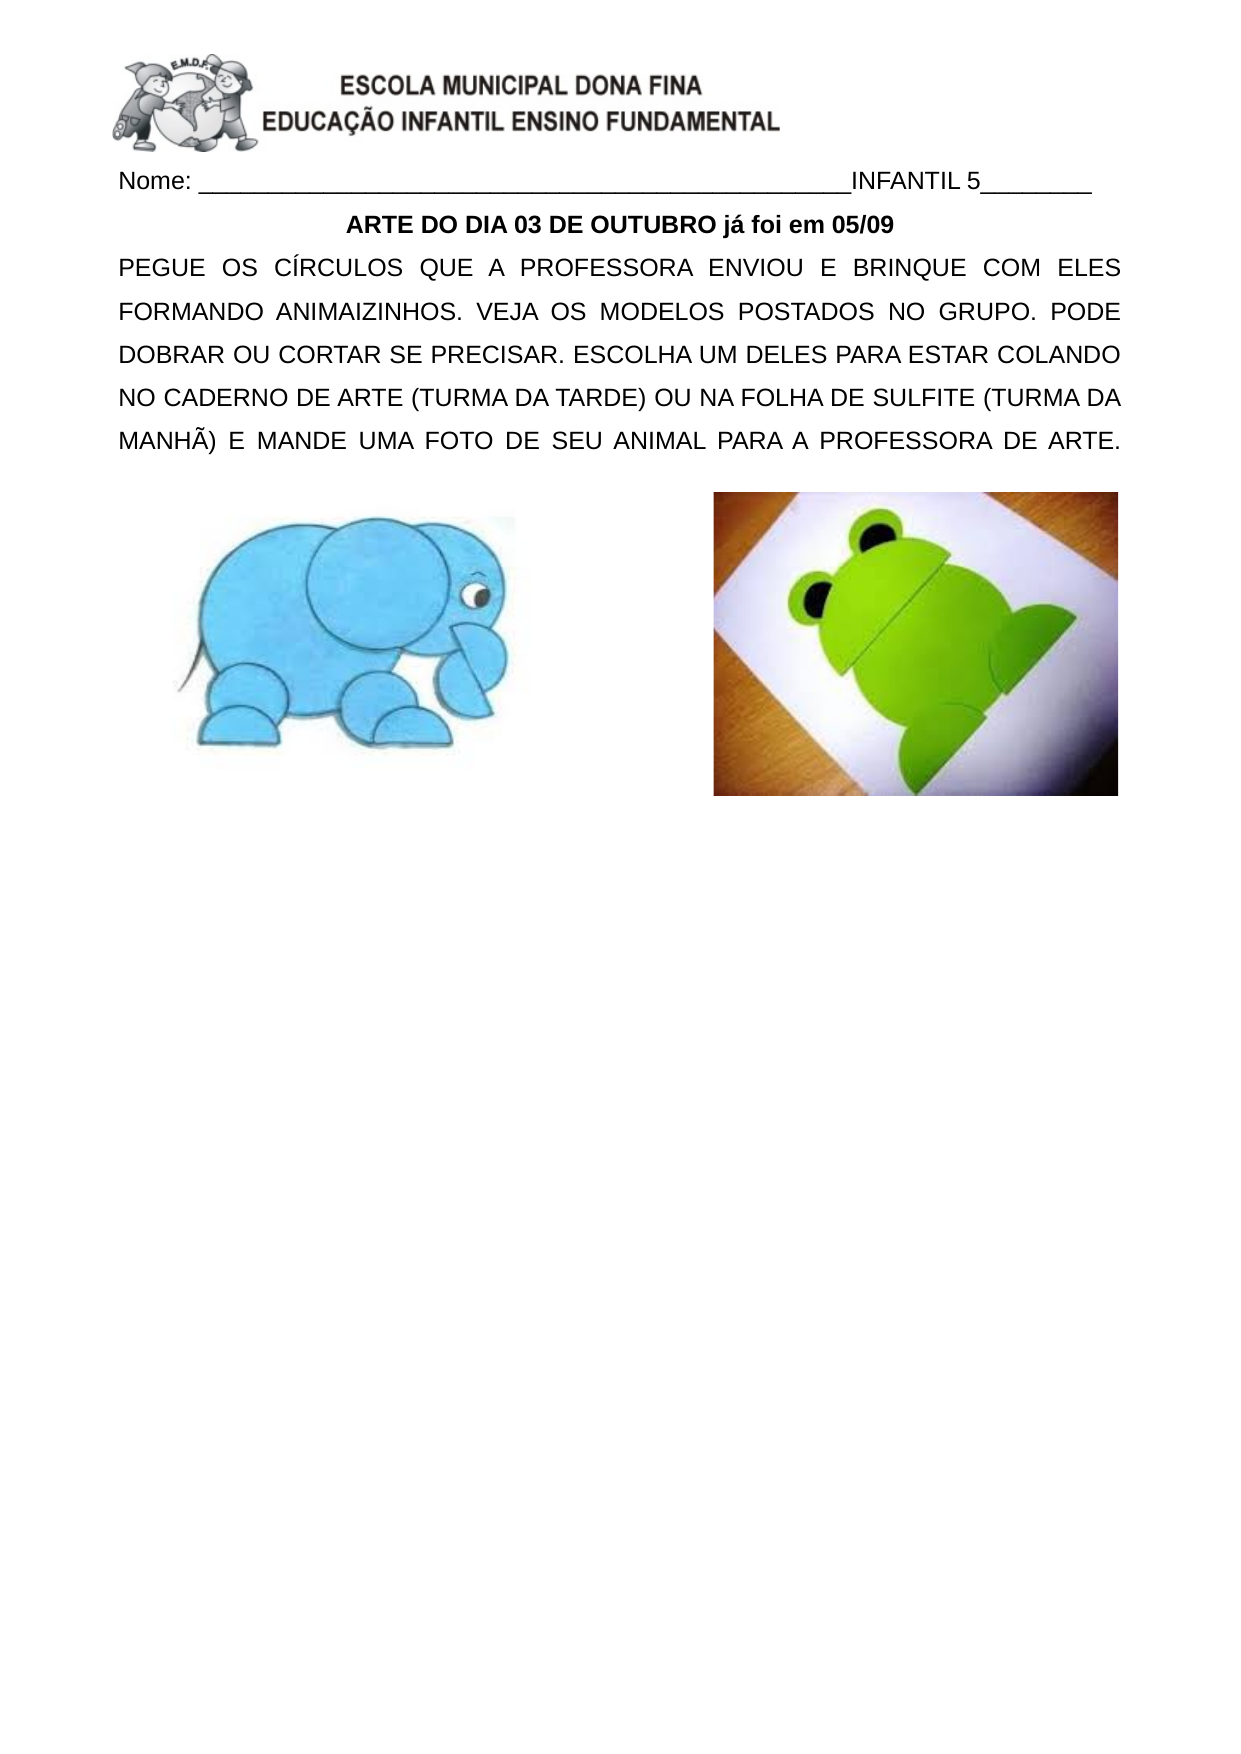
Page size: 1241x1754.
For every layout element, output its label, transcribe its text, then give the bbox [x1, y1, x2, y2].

text ARTE DO DIA 03 DE OUTUBRO já foi em 05/09 [118, 210, 1122, 238]
text Nome: _______________________________________________INFANTIL 5________ [118, 118, 1122, 195]
text PEGUE OS CÍRCULOS QUE A PROFESSORA ENVIOU E BRINQUE COM ELES FORMANDO ANIMAIZINHOS. VEJA OS MODELOS POSTADOS NO GRUPO. PODE DOBRAR OU CORTAR SE PRECISAR. ESCOLHA UM DELES PARA ESTAR COLANDO NO CADERNO DE ARTE (TURMA DA TARDE) OU NA FOLHA DE SULFITE (TURMA DA MANHÃ) E MANDE UMA FOTO DE SEU ANIMAL PARA A PROFESSORA DE ARTE. [118, 253, 1122, 796]
